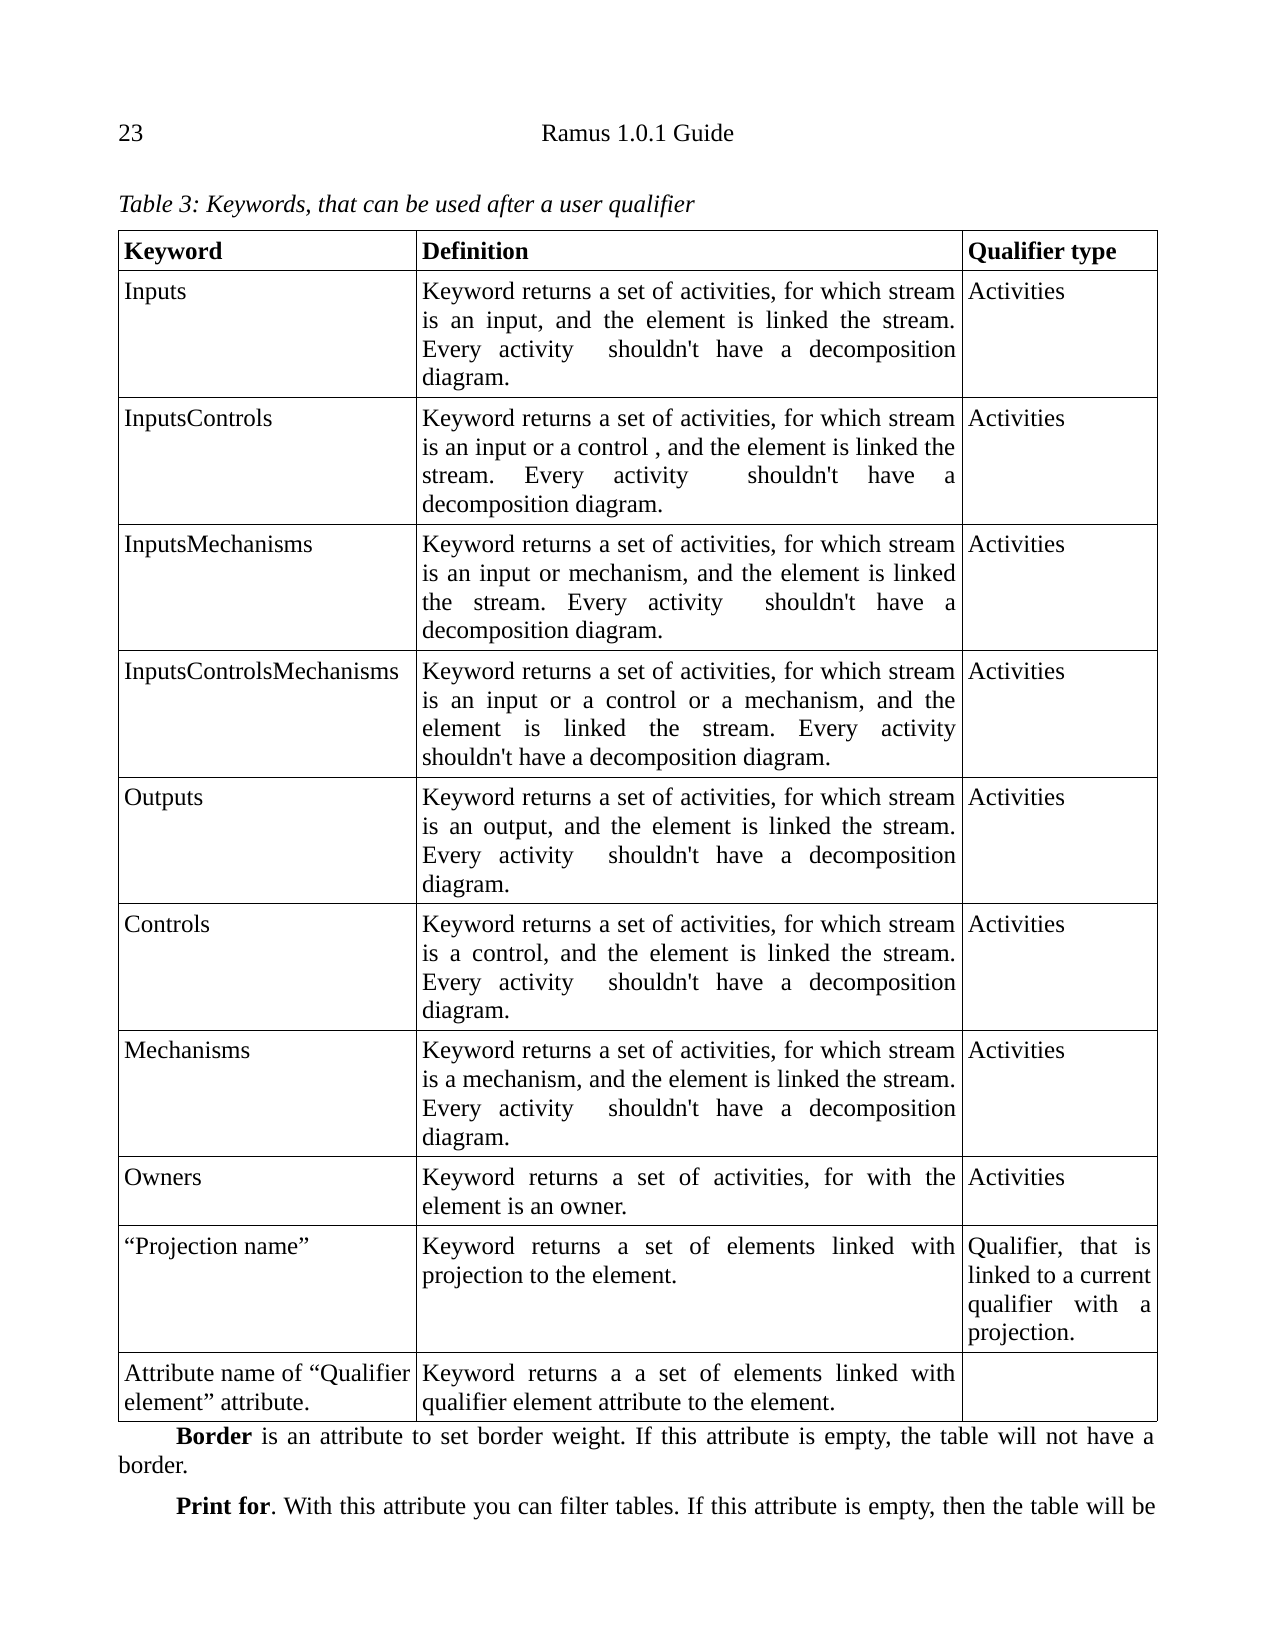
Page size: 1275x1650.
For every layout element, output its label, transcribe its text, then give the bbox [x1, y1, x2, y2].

table_header Qualifier type [963, 231, 1157, 270]
table_cell “Projection name” [119, 1226, 416, 1352]
table_cell Owners [119, 1157, 416, 1225]
table_cell Inputs [119, 271, 416, 397]
table_cell Activities [963, 1031, 1157, 1156]
table_cell [963, 1353, 1157, 1421]
table_cell Activities [963, 398, 1157, 523]
text Print for. With this attribute you can filter tables. If this attribute is empty, then the table will be [118, 1491, 1157, 1520]
table_cell Activities [963, 1157, 1157, 1225]
table_cell Qualifier, that is linked to a current qualifier with a projection. [963, 1226, 1157, 1352]
table_cell Keyword returns a set of activities, for which stream is a mechanism, and the element is linked the stream. Every activity shouldn't have a decomposition diagram. [417, 1031, 962, 1156]
table_cell Keyword returns a set of activities, for which stream is an input or mechanism, and the element is linked the stream. Every activity shouldn't have a decomposition diagram. [417, 525, 962, 650]
table_cell Keyword returns a set of elements linked with projection to the element. [417, 1226, 962, 1352]
table_cell Activities [963, 525, 1157, 650]
table_cell Activities [963, 904, 1157, 1030]
table_cell Keyword returns a set of activities, for which stream is an output, and the element is linked the stream. Every activity shouldn't have a decomposition diagram. [417, 778, 962, 903]
text Border is an attribute to set border weight. If this attribute is empty, the table will not have a border. [118, 1422, 1157, 1479]
table_cell InputsControls [119, 398, 416, 523]
table_cell Controls [119, 904, 416, 1030]
table_cell Keyword returns a set of activities, for which stream is an input, and the element is linked the stream. Every activity shouldn't have a decomposition diagram. [417, 271, 962, 397]
table_header Keyword [119, 231, 416, 270]
table_cell Keyword returns a set of activities, for which stream is an input or a control or a mechanism, and the element is linked the stream. Every activity shouldn't have a decomposition diagram. [417, 651, 962, 777]
text Table 3: Keywords, that can be used after a user qualifier [118, 189, 1157, 218]
table_cell Activities [963, 778, 1157, 903]
table_cell Mechanisms [119, 1031, 416, 1156]
table_cell Keyword returns a set of activities, for which stream is an input or a control , and the element is linked the stream. Every activity shouldn't have a decomposition diagram. [417, 398, 962, 523]
table_cell Activities [963, 271, 1157, 397]
table_cell InputsMechanisms [119, 525, 416, 650]
table_cell Outputs [119, 778, 416, 903]
table_cell Keyword returns a a set of elements linked with qualifier element attribute to the element. [417, 1353, 962, 1421]
table_cell Keyword returns a set of activities, for which stream is a control, and the element is linked the stream. Every activity shouldn't have a decomposition diagram. [417, 904, 962, 1030]
table_header Definition [417, 231, 962, 270]
table_cell Activities [963, 651, 1157, 777]
table_cell Keyword returns a set of activities, for with the element is an owner. [417, 1157, 962, 1225]
table_cell Attribute name of “Qualifier element” attribute. [119, 1353, 416, 1421]
table_cell InputsControlsMechanisms [119, 651, 416, 777]
